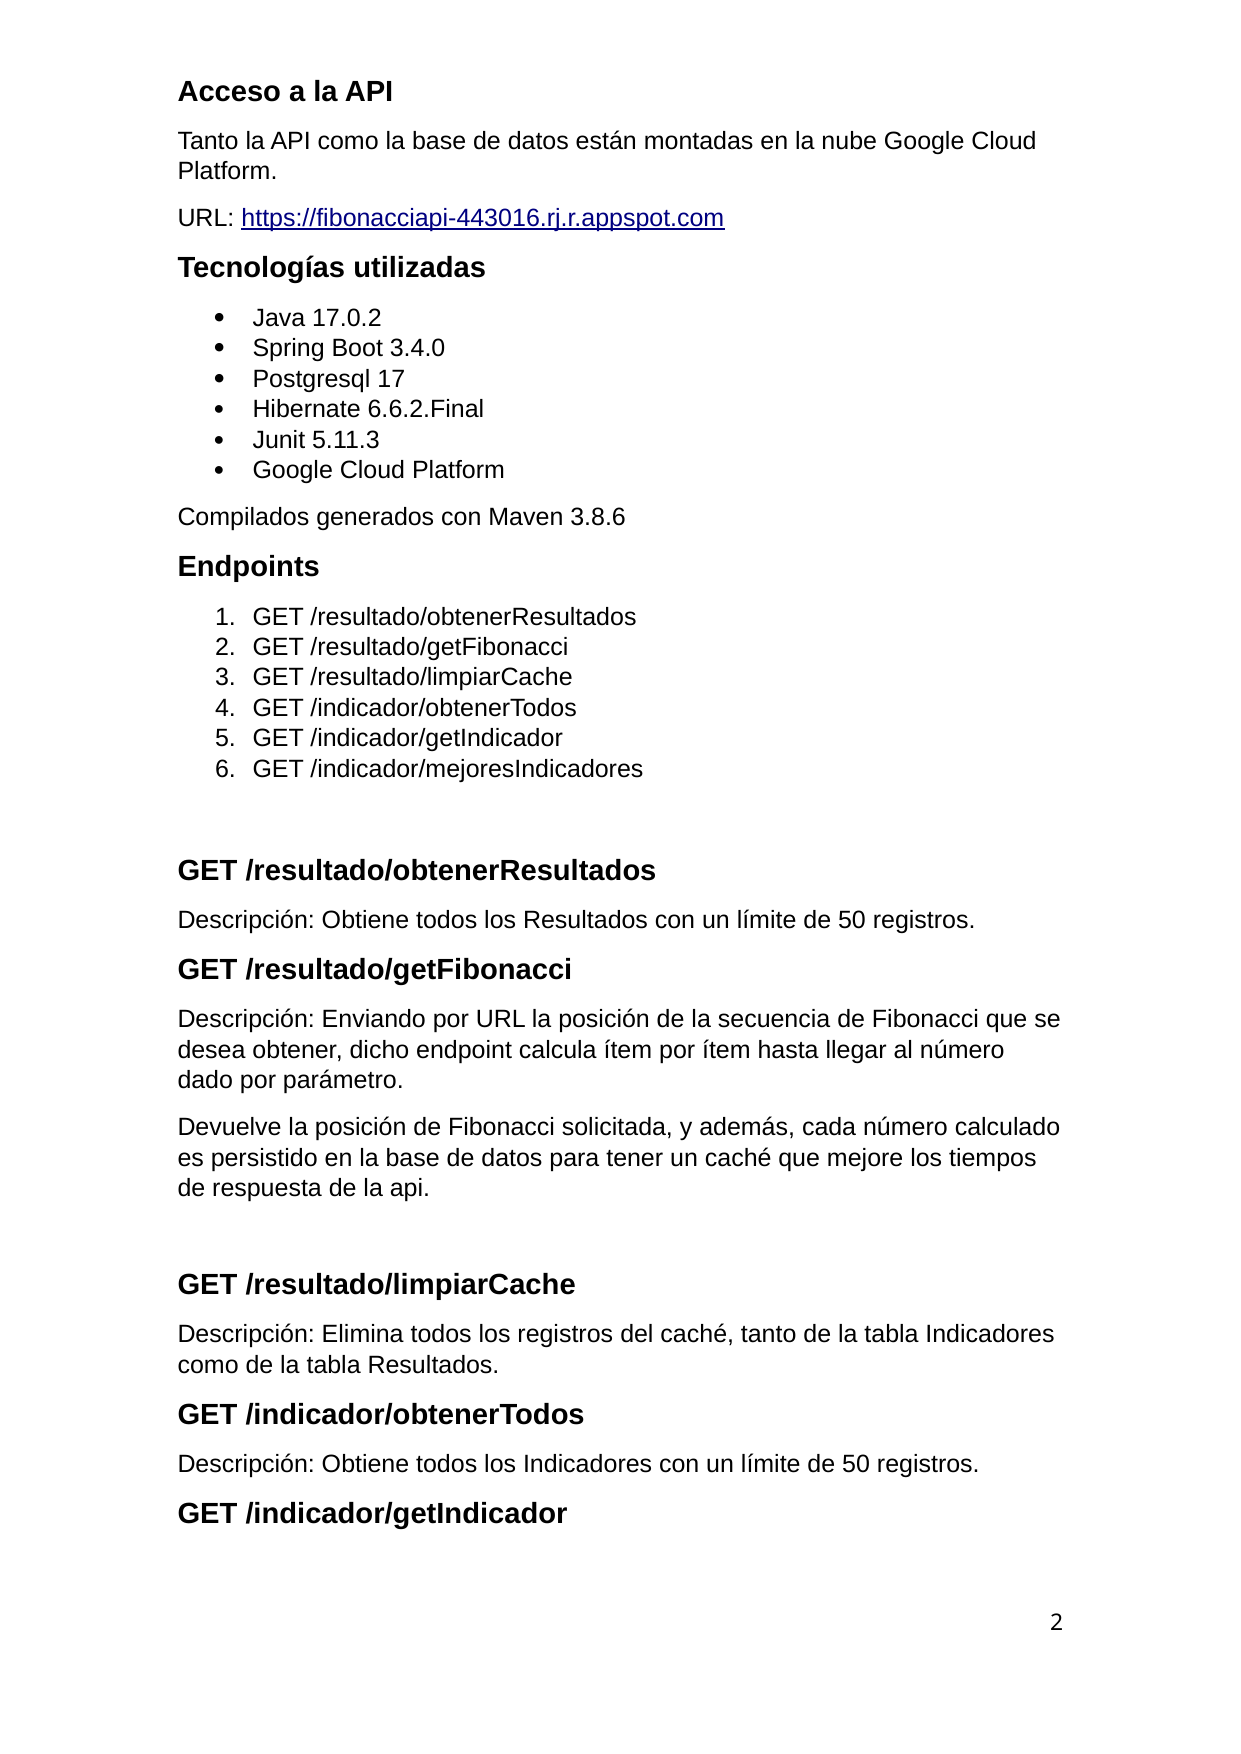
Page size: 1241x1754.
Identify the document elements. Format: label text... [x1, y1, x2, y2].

list GET /resultado/getFibonacci [215, 632, 1063, 661]
list GET /indicador/mejoresIndicadores [215, 753, 1063, 782]
text Tecnologías utilizadas [177, 251, 1063, 284]
list GET /resultado/obtenerResultados [215, 601, 1063, 630]
text Compilados generados con Maven 3.8.6 [177, 502, 1063, 531]
text Descripción: Elimina todos los registros del caché, tanto de la tabla Indicadores como de la tabla Resultados. [177, 1319, 1063, 1378]
text Descripción: Obtiene todos los Resultados con un límite de 50 registros. [177, 905, 1063, 934]
list GET /indicador/getIndicador [215, 723, 1063, 752]
text GET /indicador/getIndicador [177, 1496, 1063, 1530]
text Descripción: Obtiene todos los Indicadores con un límite de 50 registros. [177, 1449, 1063, 1478]
text Endpoints [177, 549, 1063, 583]
text Tanto la API como la base de datos están montadas en la nube Google Cloud Platform. [177, 126, 1063, 185]
text URL: https://fibonacciapi-443016.rj.r.appspot.com [177, 203, 1063, 232]
text GET /indicador/obtenerTodos [177, 1397, 1063, 1430]
list GET /indicador/obtenerTodos [215, 693, 1063, 721]
text GET /resultado/obtenerResultados [177, 853, 1063, 886]
list Postgresql 17 [215, 364, 1063, 393]
list Hibernate 6.6.2.Final [215, 394, 1063, 423]
list Google Cloud Platform [215, 455, 1063, 484]
list GET /resultado/limpiarCache [215, 662, 1063, 691]
text Devuelve la posición de Fibonacci solicitada, y además, cada número calculado es persistido en la base de datos para tener un caché que mejore los tiempos de respuesta de la api. [177, 1112, 1063, 1202]
text Descripción: Enviando por URL la posición de la secuencia de Fibonacci que se desea obtener, dicho endpoint calcula ítem por ítem hasta llegar al número dado por parámetro. [177, 1004, 1063, 1094]
list Spring Boot 3.4.0 [215, 333, 1063, 362]
text GET /resultado/limpiarCache [177, 1267, 1063, 1301]
text Acceso a la API [177, 74, 1063, 107]
list Java 17.0.2 [215, 303, 1063, 332]
list Junit 5.11.3 [215, 425, 1063, 453]
text GET /resultado/getFibonacci [177, 952, 1063, 986]
